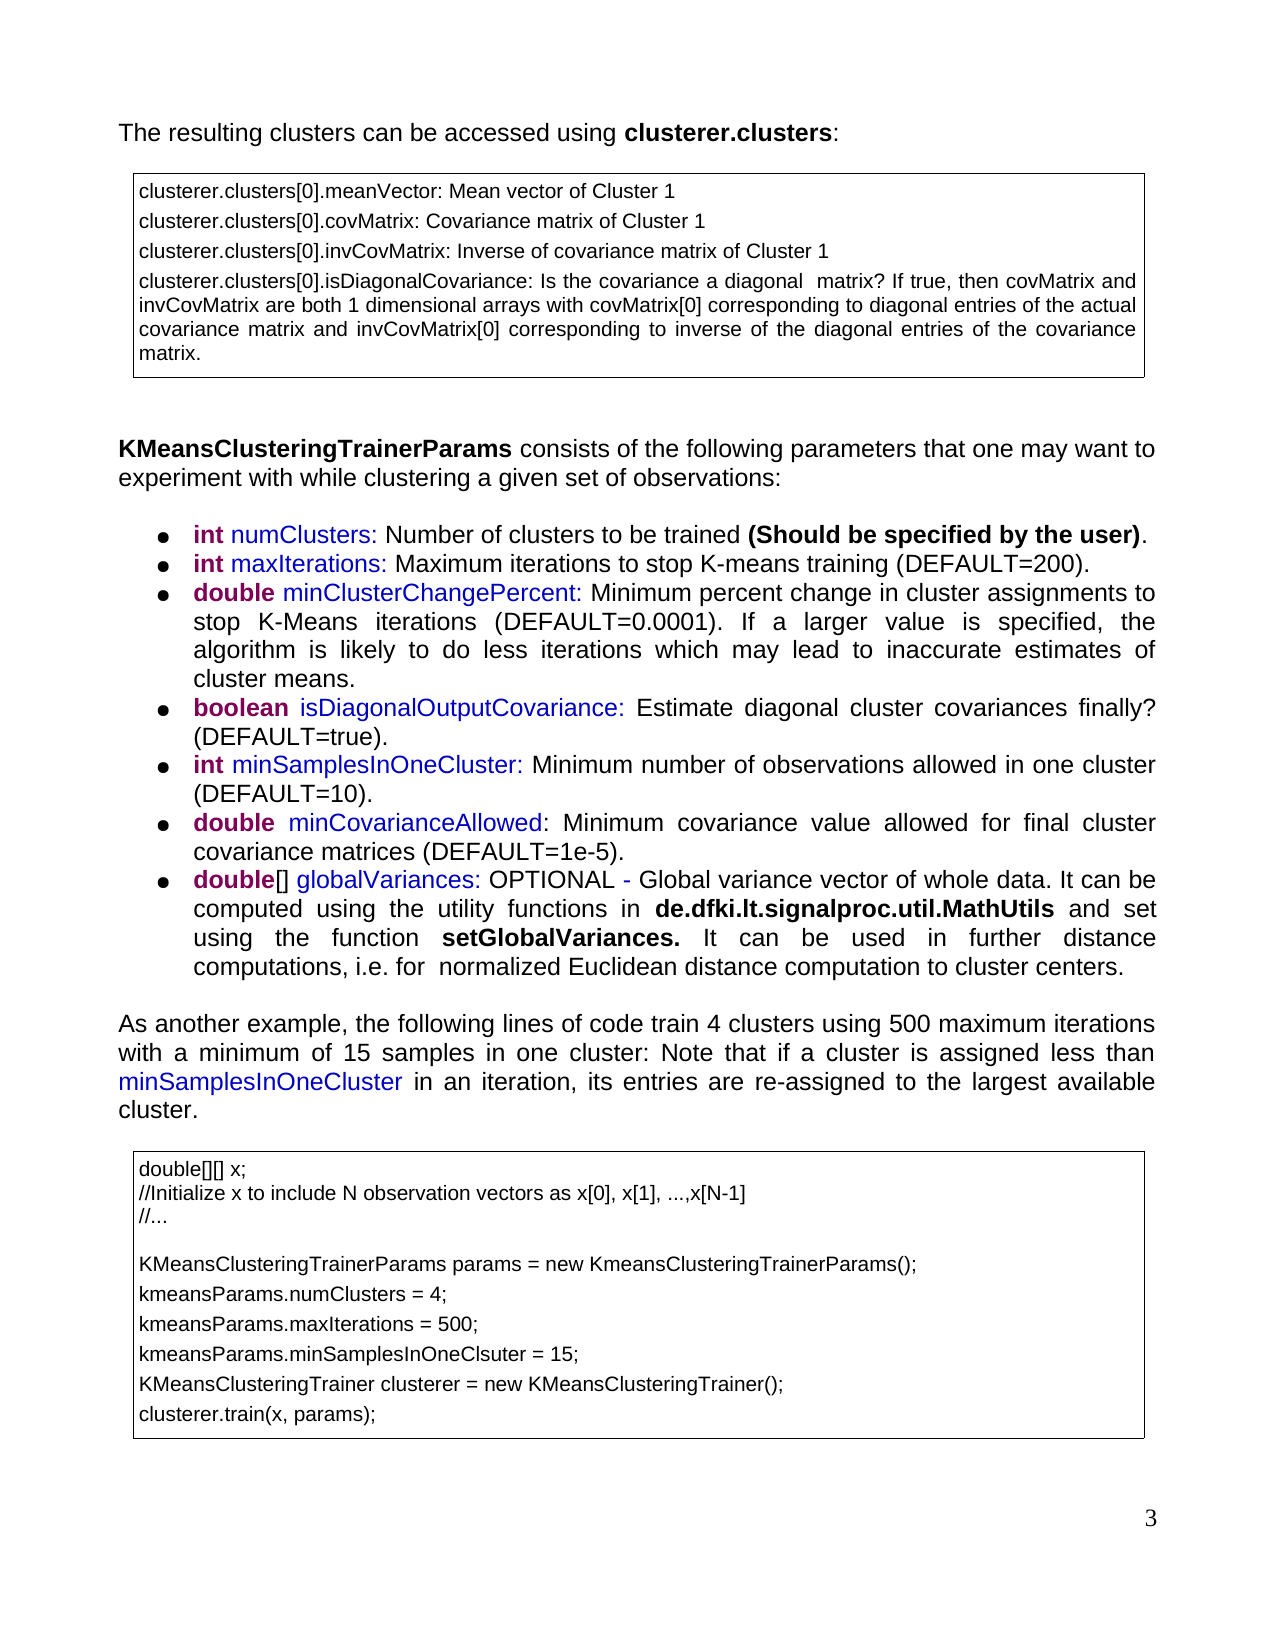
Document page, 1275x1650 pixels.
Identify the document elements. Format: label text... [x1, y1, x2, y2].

text KMeansClusteringTrainerParams consists of the following parameters that one may want to experiment with while clustering a given set of observations: [118, 434, 1157, 492]
list boolean isDiagonalOutputCovariance: Estimate diagonal cluster covariances finally? (DEFAULT=true). [156, 693, 1157, 751]
list double[] globalVariances: OPTIONAL - Global variance vector of whole data. It can be computed using the utility functions in de.dfki.lt.signalproc.util.MathUtils and set using the function setGlobalVariances. It can be used in further distance computations, i.e. for normalized Euclidean distance computation to cluster centers. [156, 866, 1157, 981]
list int numClusters: Number of clusters to be trained (Should be specified by the user). [156, 521, 1157, 549]
list int minSamplesInOneCluster: Minimum number of observations allowed in one cluster (DEFAULT=10). [156, 751, 1157, 808]
table_header clusterer.clusters[0].meanVector: Mean vector of Cluster 1 clusterer.clusters[0].covMatrix: Covariance matrix of Cluster 1 clusterer.clusters[0].invCovMatrix: Inverse of covariance matrix of Cluster 1 clusterer.clusters[0].isDiagonalCovariance: Is the covariance a diagonal matrix? If true, then covMatrix and invCovMatrix are both 1 dimensional arrays with covMatrix[0] corresponding to diagonal entries of the actual covariance matrix and invCovMatrix[0] corresponding to inverse of the diagonal entries of the covariance matrix. [134, 174, 1144, 377]
list double minCovarianceAllowed: Minimum covariance value allowed for final cluster covariance matrices (DEFAULT=1e-5). [156, 808, 1157, 866]
list int maxIterations: Maximum iterations to stop K-means training (DEFAULT=200). [156, 549, 1157, 578]
text The resulting clusters can be accessed using clusterer.clusters: [118, 118, 1157, 147]
list double minClusterChangePercent: Minimum percent change in cluster assignments to stop K-Means iterations (DEFAULT=0.0001). If a larger value is specified, the algorithm is likely to do less iterations which may lead to inaccurate estimates of cluster means. [156, 578, 1157, 693]
text As another example, the following lines of code train 4 clusters using 500 maximum iterations with a minimum of 15 samples in one cluster: Note that if a cluster is assigned less than minSamplesInOneCluster in an iteration, its entries are re-assigned to the largest available cluster. [118, 1009, 1157, 1124]
table_header double[][] x; //Initialize x to include N observation vectors as x[0], x[1], ...,x[N-1] //... KMeansClusteringTrainerParams params = new KmeansClusteringTrainerParams(); kmeansParams.numClusters = 4; kmeansParams.maxIterations = 500; kmeansParams.minSamplesInOneClsuter = 15; KMeansClusteringTrainer clusterer = new KMeansClusteringTrainer(); clusterer.train(x, params); [134, 1152, 1144, 1438]
